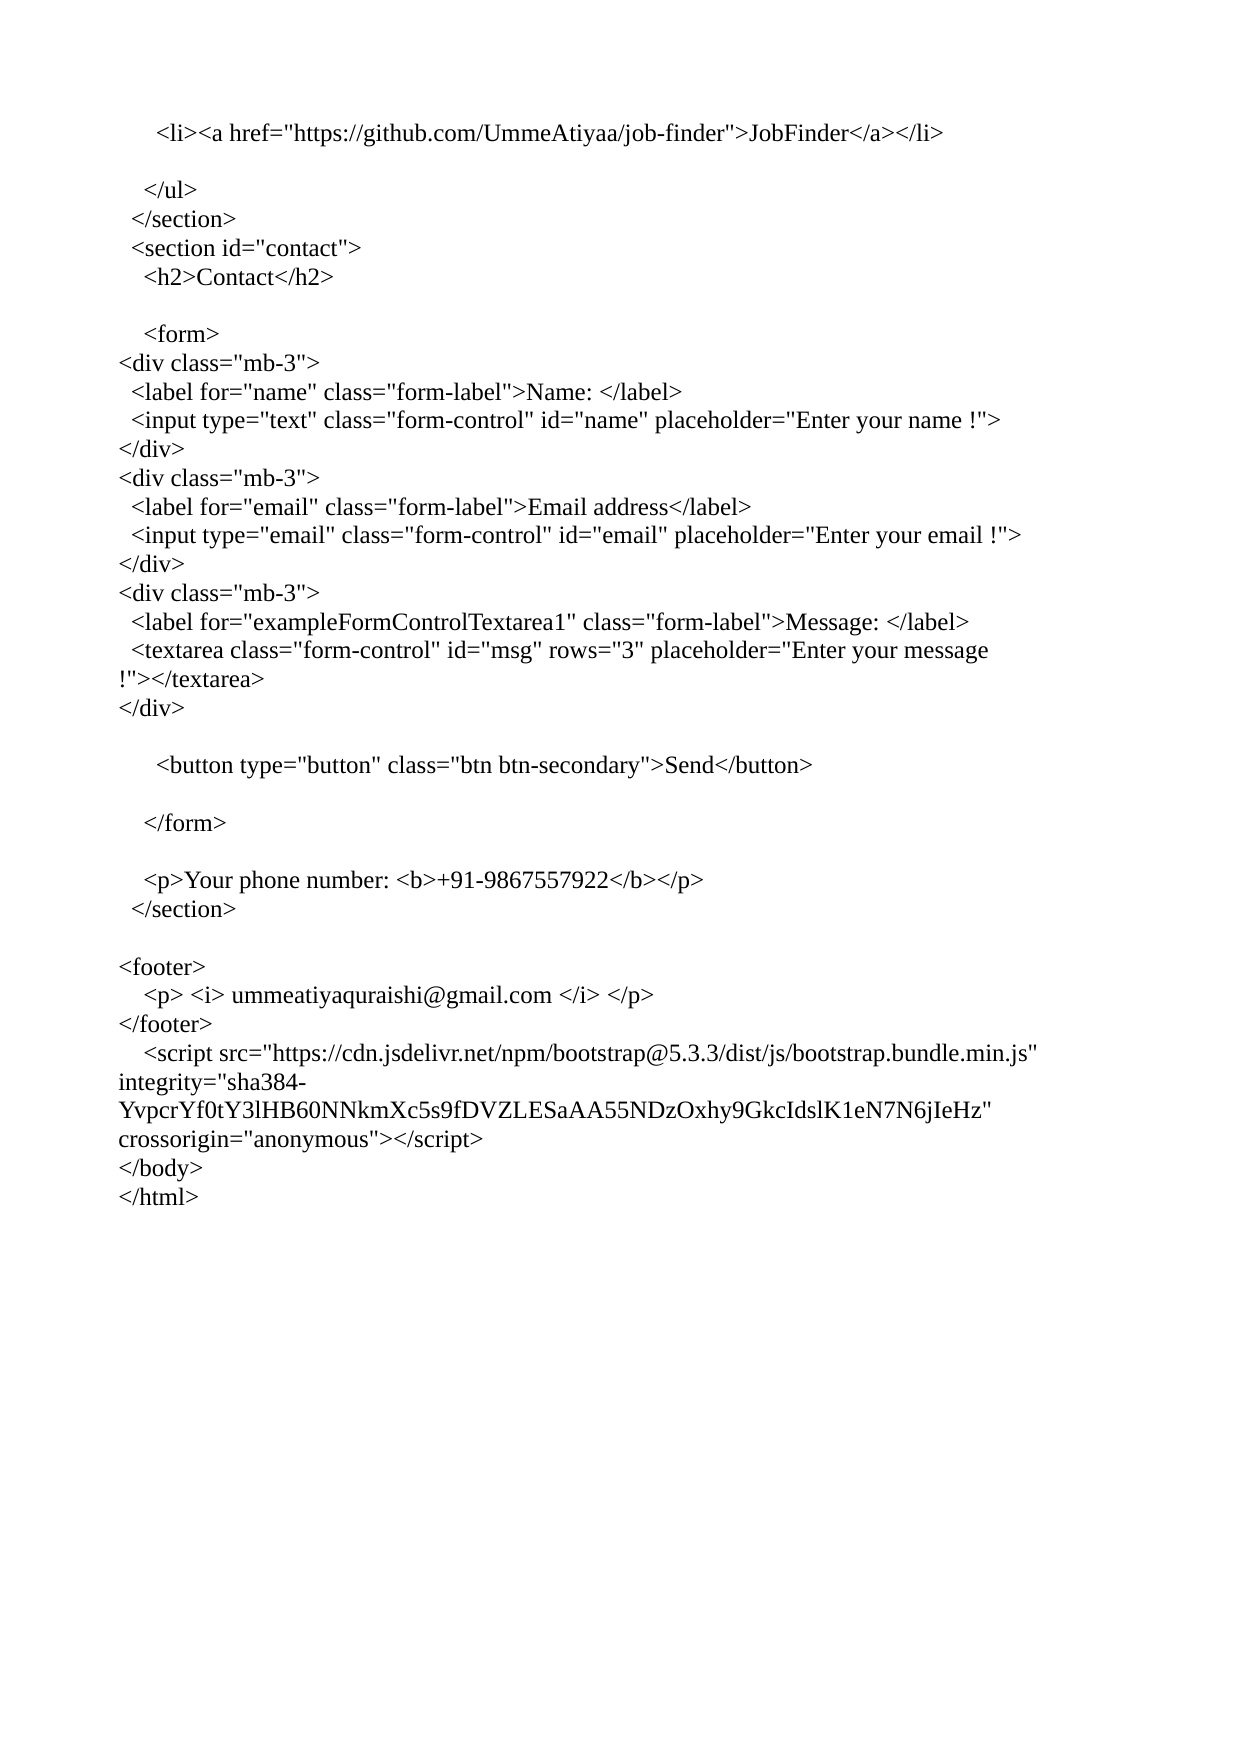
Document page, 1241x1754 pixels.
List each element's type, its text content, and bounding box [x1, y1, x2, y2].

text </div> [118, 549, 1122, 578]
text <section id="contact"> [118, 233, 1122, 262]
text <input type="text" class="form-control" id="name" placeholder="Enter your name !"> [118, 406, 1122, 434]
text <li><a href="https://github.com/UmmeAtiyaa/job-finder">JobFinder</a></li> [118, 118, 1122, 147]
text <script src="https://cdn.jsdelivr.net/npm/bootstrap@5.3.3/dist/js/bootstrap.bundle.min.js" integrity="sha384-YvpcrYf0tY3lHB60NNkmXc5s9fDVZLESaAA55NDzOxhy9GkcIdslK1eN7N6jIeHz" crossorigin="anonymous"></script> [118, 1038, 1122, 1153]
text </section> [118, 894, 1122, 923]
text </html> [118, 1182, 1122, 1211]
text </body> [118, 1153, 1122, 1182]
text </footer> [118, 1009, 1122, 1038]
text </div> [118, 434, 1122, 463]
text <p> <i> ummeatiyaquraishi@gmail.com </i> </p> [118, 981, 1122, 1009]
text <input type="email" class="form-control" id="email" placeholder="Enter your email !"> [118, 521, 1122, 549]
text <label for="exampleFormControlTextarea1" class="form-label">Message: </label> [118, 607, 1122, 636]
text <textarea class="form-control" id="msg" rows="3" placeholder="Enter your message !"></textarea> [118, 636, 1122, 693]
text </form> [118, 808, 1122, 837]
text <div class="mb-3"> [118, 463, 1122, 492]
text <label for="name" class="form-label">Name: </label> [118, 377, 1122, 406]
text </div> [118, 693, 1122, 722]
text <form> [118, 319, 1122, 348]
text <button type="button" class="btn btn-secondary">Send</button> [118, 751, 1122, 779]
text <label for="email" class="form-label">Email address</label> [118, 492, 1122, 521]
text </ul> [118, 176, 1122, 204]
text <h2>Contact</h2> [118, 262, 1122, 291]
text <p>Your phone number: <b>+91-9867557922</b></p> [118, 866, 1122, 894]
text </section> [118, 204, 1122, 233]
text <div class="mb-3"> [118, 578, 1122, 607]
text <footer> [118, 952, 1122, 981]
text <div class="mb-3"> [118, 348, 1122, 377]
